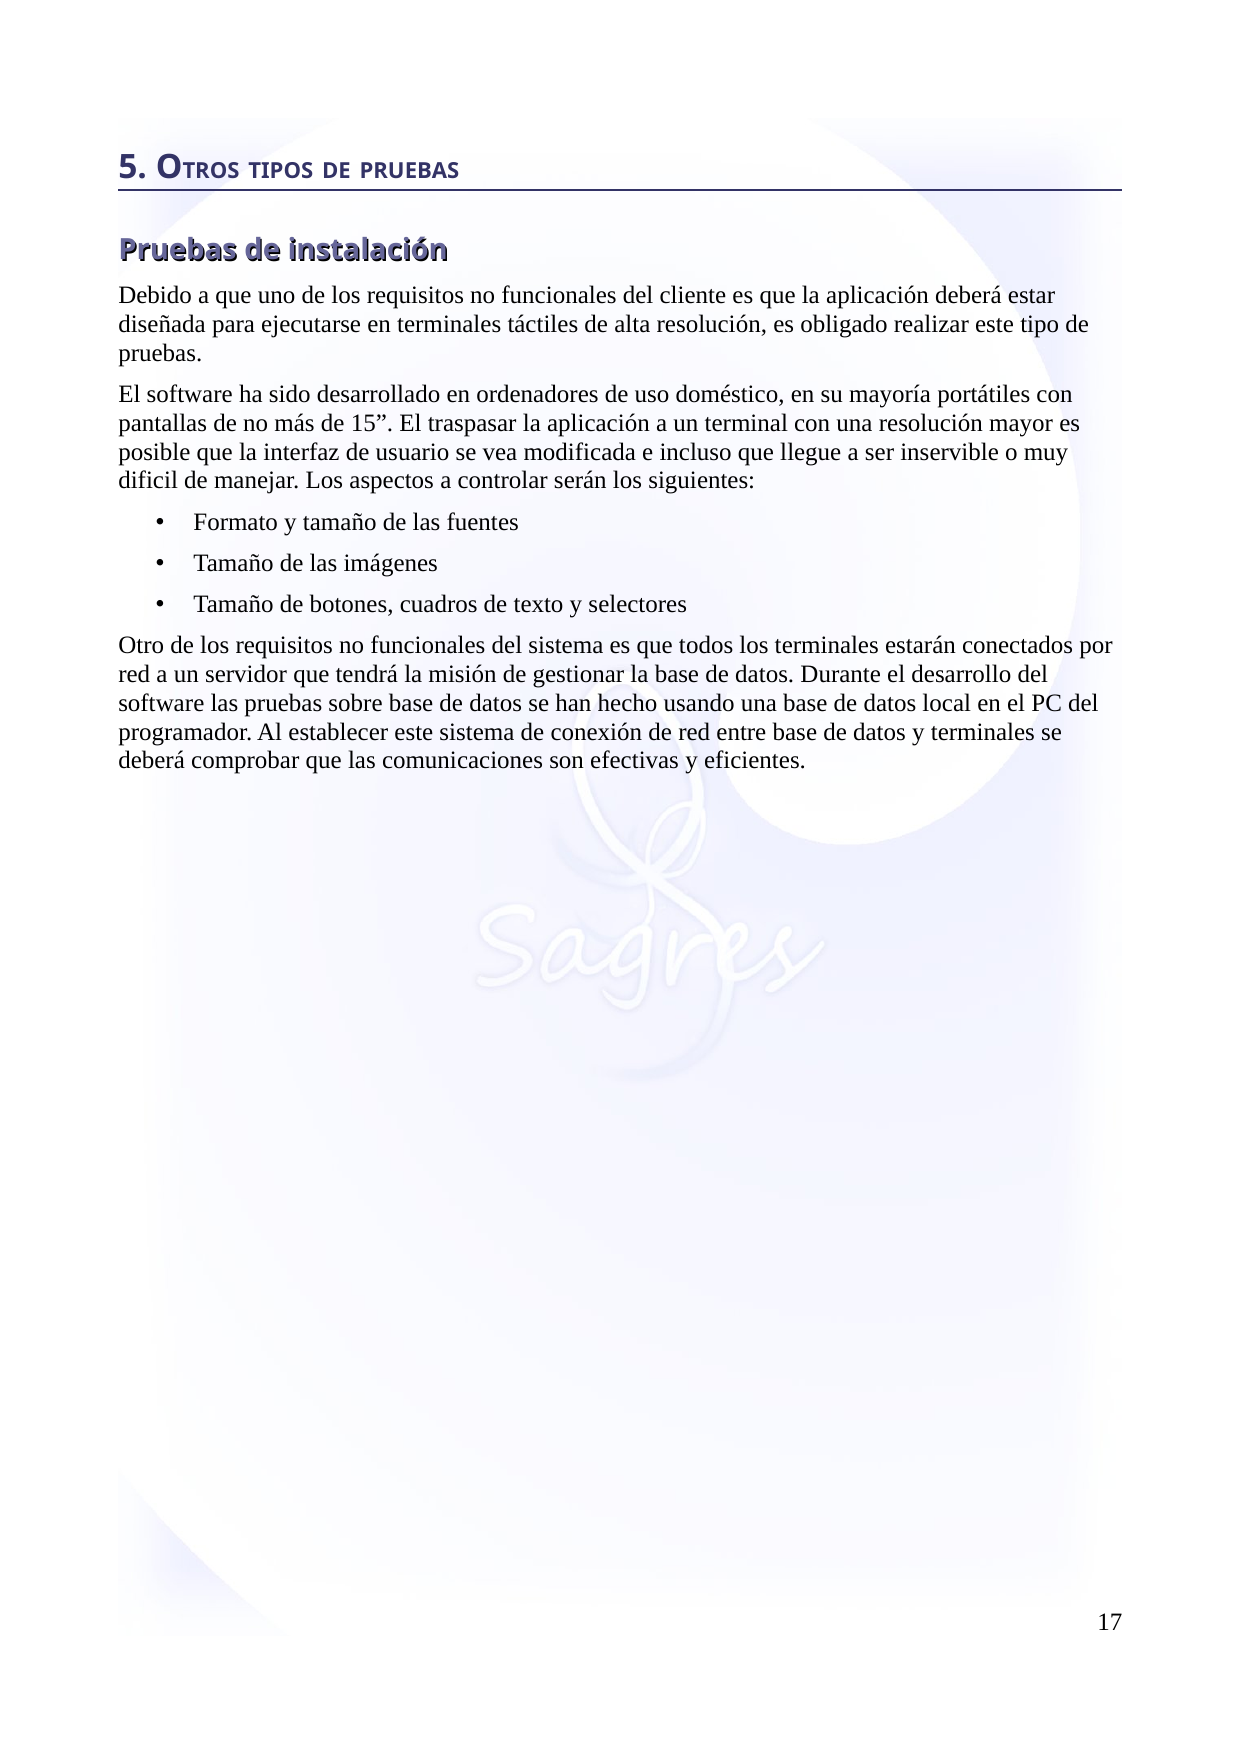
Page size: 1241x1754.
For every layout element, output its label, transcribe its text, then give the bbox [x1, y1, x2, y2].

text Debido a que uno de los requisitos no funcionales del cliente es que la aplicación deberá estar diseñada para ejecutarse en terminales táctiles de alta resolución, es obligado realizar este tipo de pruebas. [118, 281, 1122, 367]
text El software ha sido desarrollado en ordenadores de uso doméstico, en su mayoría portátiles con pantallas de no más de 15”. El traspasar la aplicación a un terminal con una resolución mayor es posible que la interfaz de usuario se vea modificada e incluso que llegue a ser inservible o muy dificil de manejar. Los aspectos a controlar serán los siguientes: [118, 379, 1122, 494]
picture [118, 268, 1122, 281]
picture [118, 367, 1122, 379]
text Otro de los requisitos no funcionales del sistema es que todos los terminales estarán conectados por red a un servidor que tendrá la misión de gestionar la base de datos. Durante el desarrollo del software las pruebas sobre base de datos se han hecho usando una base de datos local en el PC del programador. Al establecer este sistema de conexión de red entre base de datos y terminales se deberá comprobar que las comunicaciones son efectivas y eficientes. [118, 631, 1122, 774]
picture [118, 494, 1122, 631]
picture [118, 774, 1122, 1636]
list Formato y tamaño de las fuentes [156, 507, 1122, 536]
subtitle Pruebas de instalación [118, 228, 1122, 268]
picture [118, 118, 1122, 143]
list Tamaño de las imágenes [156, 548, 1122, 577]
picture [118, 191, 1122, 228]
subtitle 5. Otros tipos de pruebas [118, 143, 1122, 189]
list Tamaño de botones, cuadros de texto y selectores [156, 589, 1122, 618]
